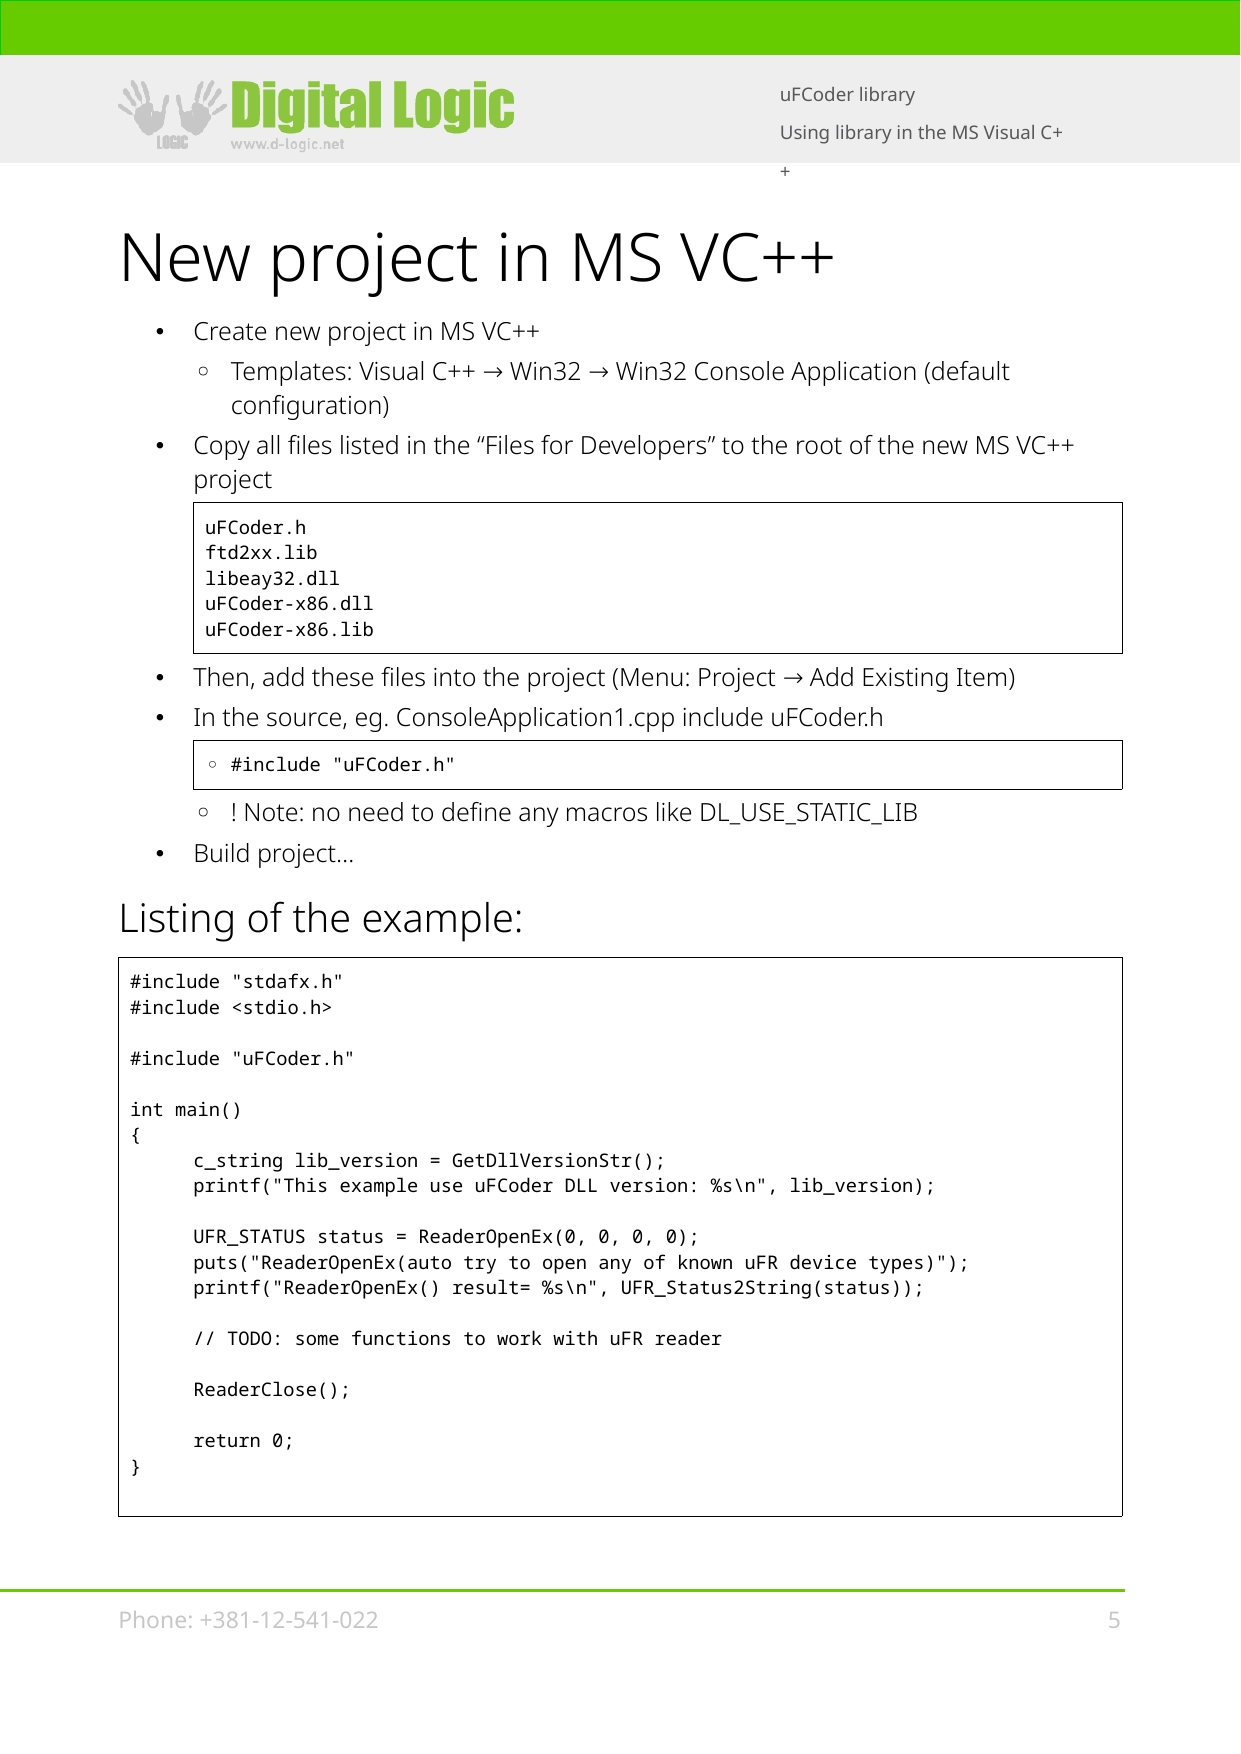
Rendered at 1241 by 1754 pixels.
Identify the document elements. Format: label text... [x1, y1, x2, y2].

text uFCoder.h [194, 503, 1122, 528]
text } [119, 1441, 1122, 1479]
list Create new project in MS VC++ [156, 314, 1122, 348]
list Copy all files listed in the “Files for Developers” to the root of the new MS VC++ project [156, 428, 1122, 496]
text puts("ReaderOpenEx(auto try to open any of known uFR device types)"); [119, 1237, 1122, 1263]
text c_string lib_version = GetDllVersionStr(); [119, 1135, 1122, 1161]
text #include <stdio.h> [119, 982, 1122, 1019]
list Templates: Visual C++ → Win32 → Win32 Console Application (default configuration) [193, 354, 1122, 422]
text #include "uFCoder.h" [119, 1033, 1122, 1071]
text return 0; [119, 1416, 1122, 1441]
list #include "uFCoder.h" [194, 741, 1122, 789]
text libeay32.dll [194, 553, 1122, 579]
text uFCoder-x86.lib [194, 604, 1122, 653]
text { [119, 1110, 1122, 1135]
list In the source, eg. ConsoleApplication1.cpp include uFCoder.h [156, 700, 1122, 734]
list Build project… [156, 835, 1122, 869]
subtitle Listing of the example: [118, 890, 1122, 944]
text printf("ReaderOpenEx() result= %s\n", UFR_Status2String(status)); [119, 1263, 1122, 1300]
text ReaderClose(); [119, 1365, 1122, 1402]
subtitle New project in MS VC++ [118, 210, 1122, 301]
text UFR_STATUS status = ReaderOpenEx(0, 0, 0, 0); [119, 1212, 1122, 1237]
text uFCoder-x86.dll [194, 579, 1122, 604]
list ! Note: no need to define any macros like DL_USE_STATIC_LIB [193, 795, 1122, 829]
text int main() [119, 1084, 1122, 1110]
list Then, add these files into the project (Menu: Project → Add Existing Item) [156, 659, 1122, 694]
picture [115, 79, 517, 153]
text ftd2xx.lib [194, 528, 1122, 553]
text #include "stdafx.h" [119, 958, 1122, 982]
text printf("This example use uFCoder DLL version: %s\n", lib_version); [119, 1161, 1122, 1198]
text // TODO: some functions to work with uFR reader [119, 1314, 1122, 1351]
